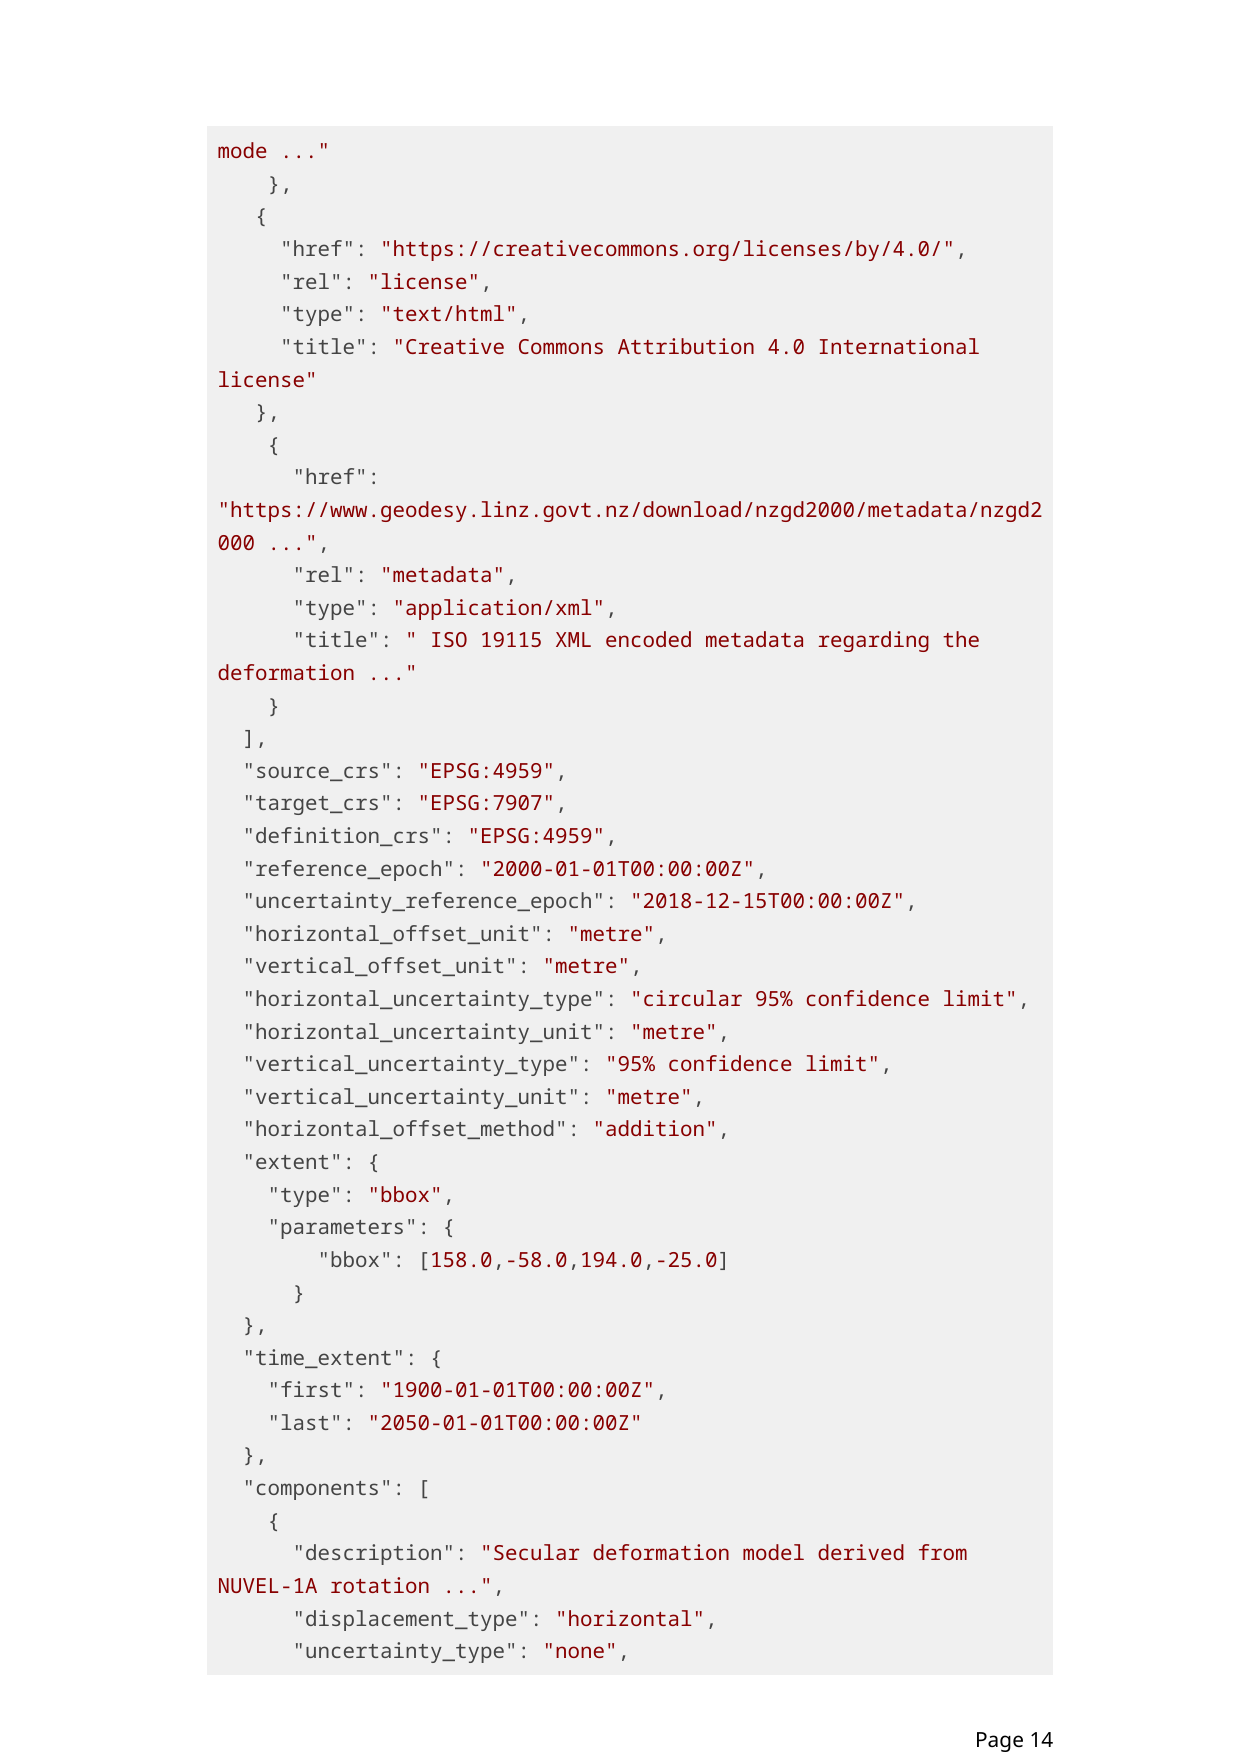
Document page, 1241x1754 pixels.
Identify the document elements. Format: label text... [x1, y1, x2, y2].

table_header mode ..." }, { "href": "https://creativecommons.org/licenses/by/4.0/", "rel": "license", "type": "text/html", "title": "Creative Commons Attribution 4.0 International license" }, { "href": "https://www.geodesy.linz.govt.nz/download/nzgd2000/metadata/nzgd2000 ...", "rel": "metadata", "type": "application/xml", "title": " ISO 19115 XML encoded metadata regarding the deformation ..." } ], "source_crs": "EPSG:4959", "target_crs": "EPSG:7907", "definition_crs": "EPSG:4959", "reference_epoch": "2000-01-01T00:00:00Z", "uncertainty_reference_epoch": "2018-12-15T00:00:00Z", "horizontal_offset_unit": "metre", "vertical_offset_unit": "metre", "horizontal_uncertainty_type": "circular 95% confidence limit", "horizontal_uncertainty_unit": "metre", "vertical_uncertainty_type": "95% confidence limit", "vertical_uncertainty_unit": "metre", "horizontal_offset_method": "addition", "extent": { "type": "bbox", "parameters": { "bbox": [158.0,-58.0,194.0,-25.0] } }, "time_extent": { "first": "1900-01-01T00:00:00Z", "last": "2050-01-01T00:00:00Z" }, "components": [ { "description": "Secular deformation model derived from NUVEL-1A rotation ...", "displacement_type": "horizontal", "uncertainty_type": "none", [207, 126, 1053, 1675]
